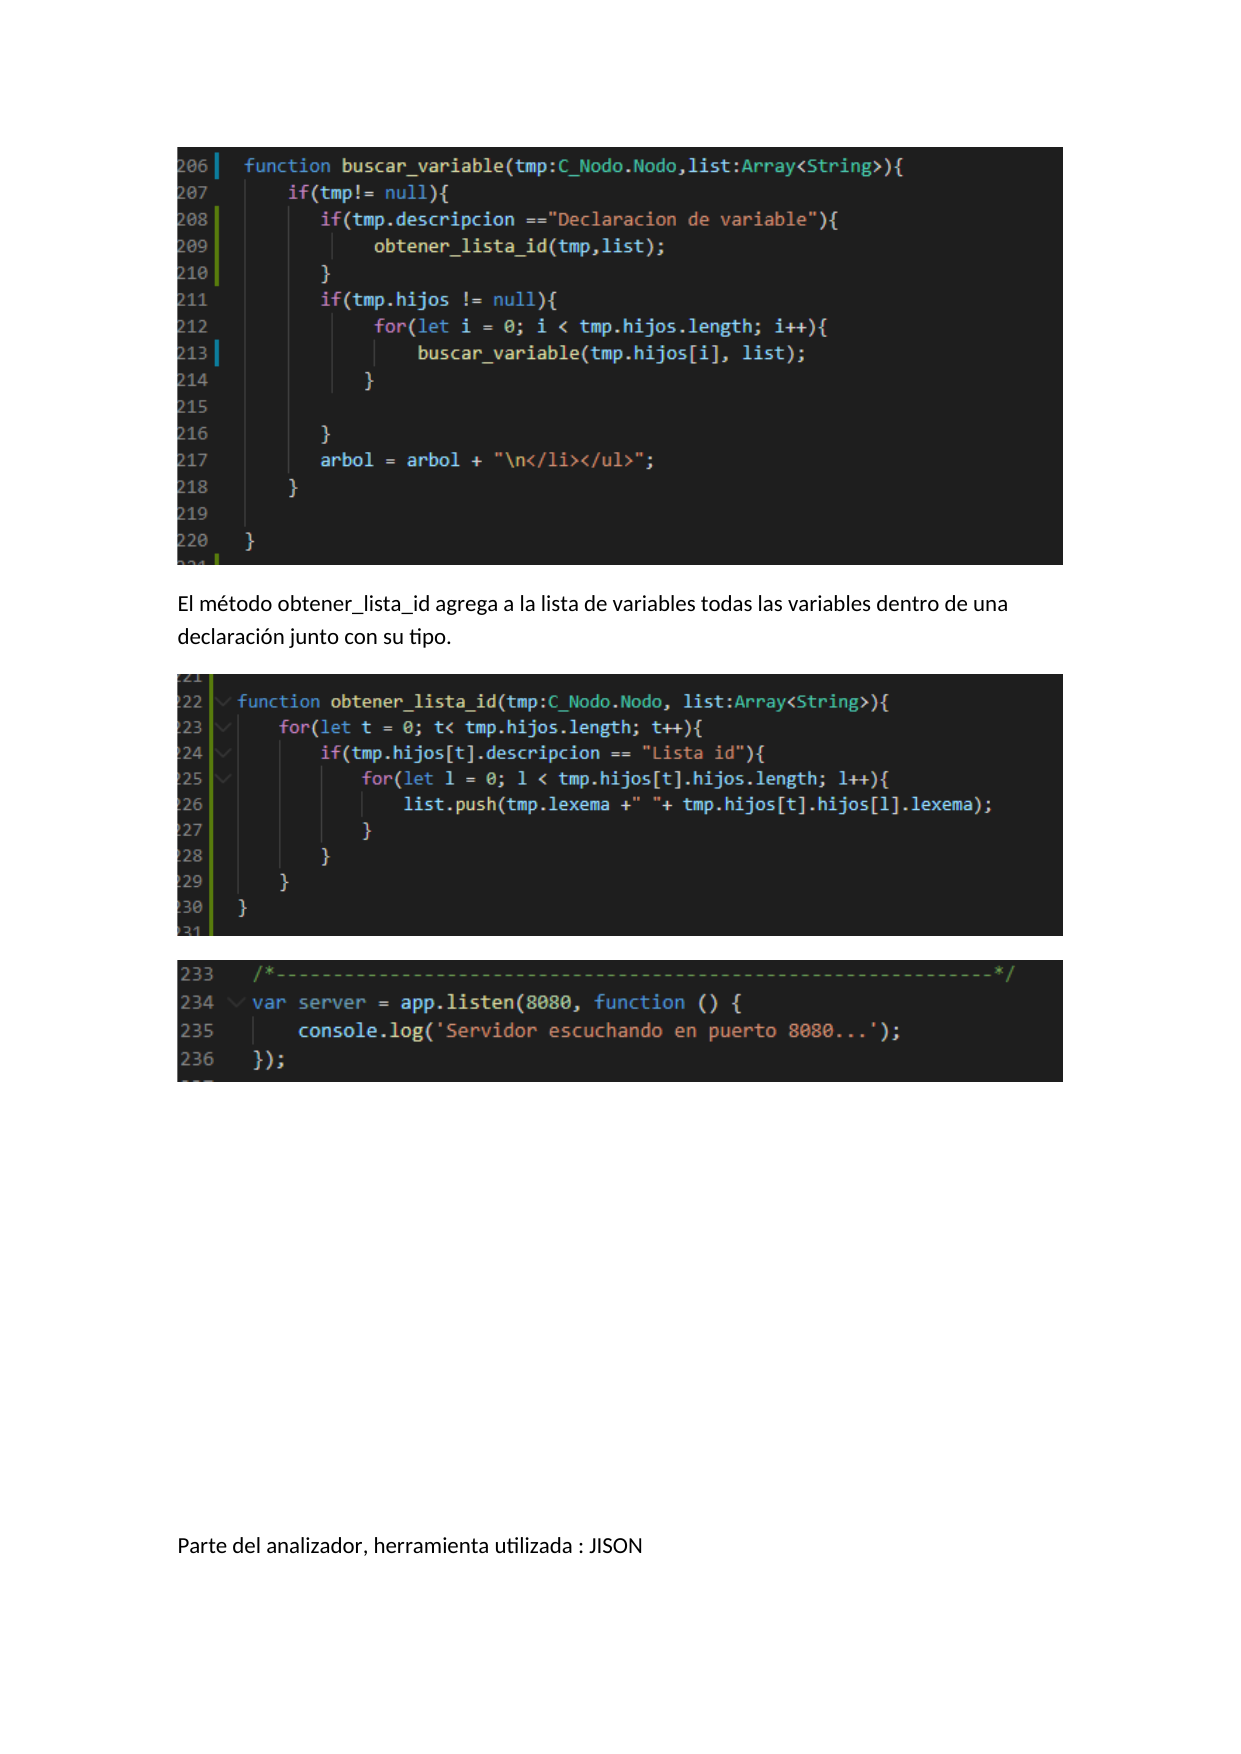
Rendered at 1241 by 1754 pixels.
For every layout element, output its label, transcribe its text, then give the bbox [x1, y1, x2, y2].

picture [177, 960, 1063, 1082]
text El método obtener_lista_id agrega a la lista de variables todas las variables dentro de una declaración junto con su tipo. [177, 589, 1063, 650]
picture [177, 147, 1063, 565]
text Parte del analizador, herramienta utilizada : JISON [177, 1532, 1063, 1560]
picture [177, 674, 1063, 936]
